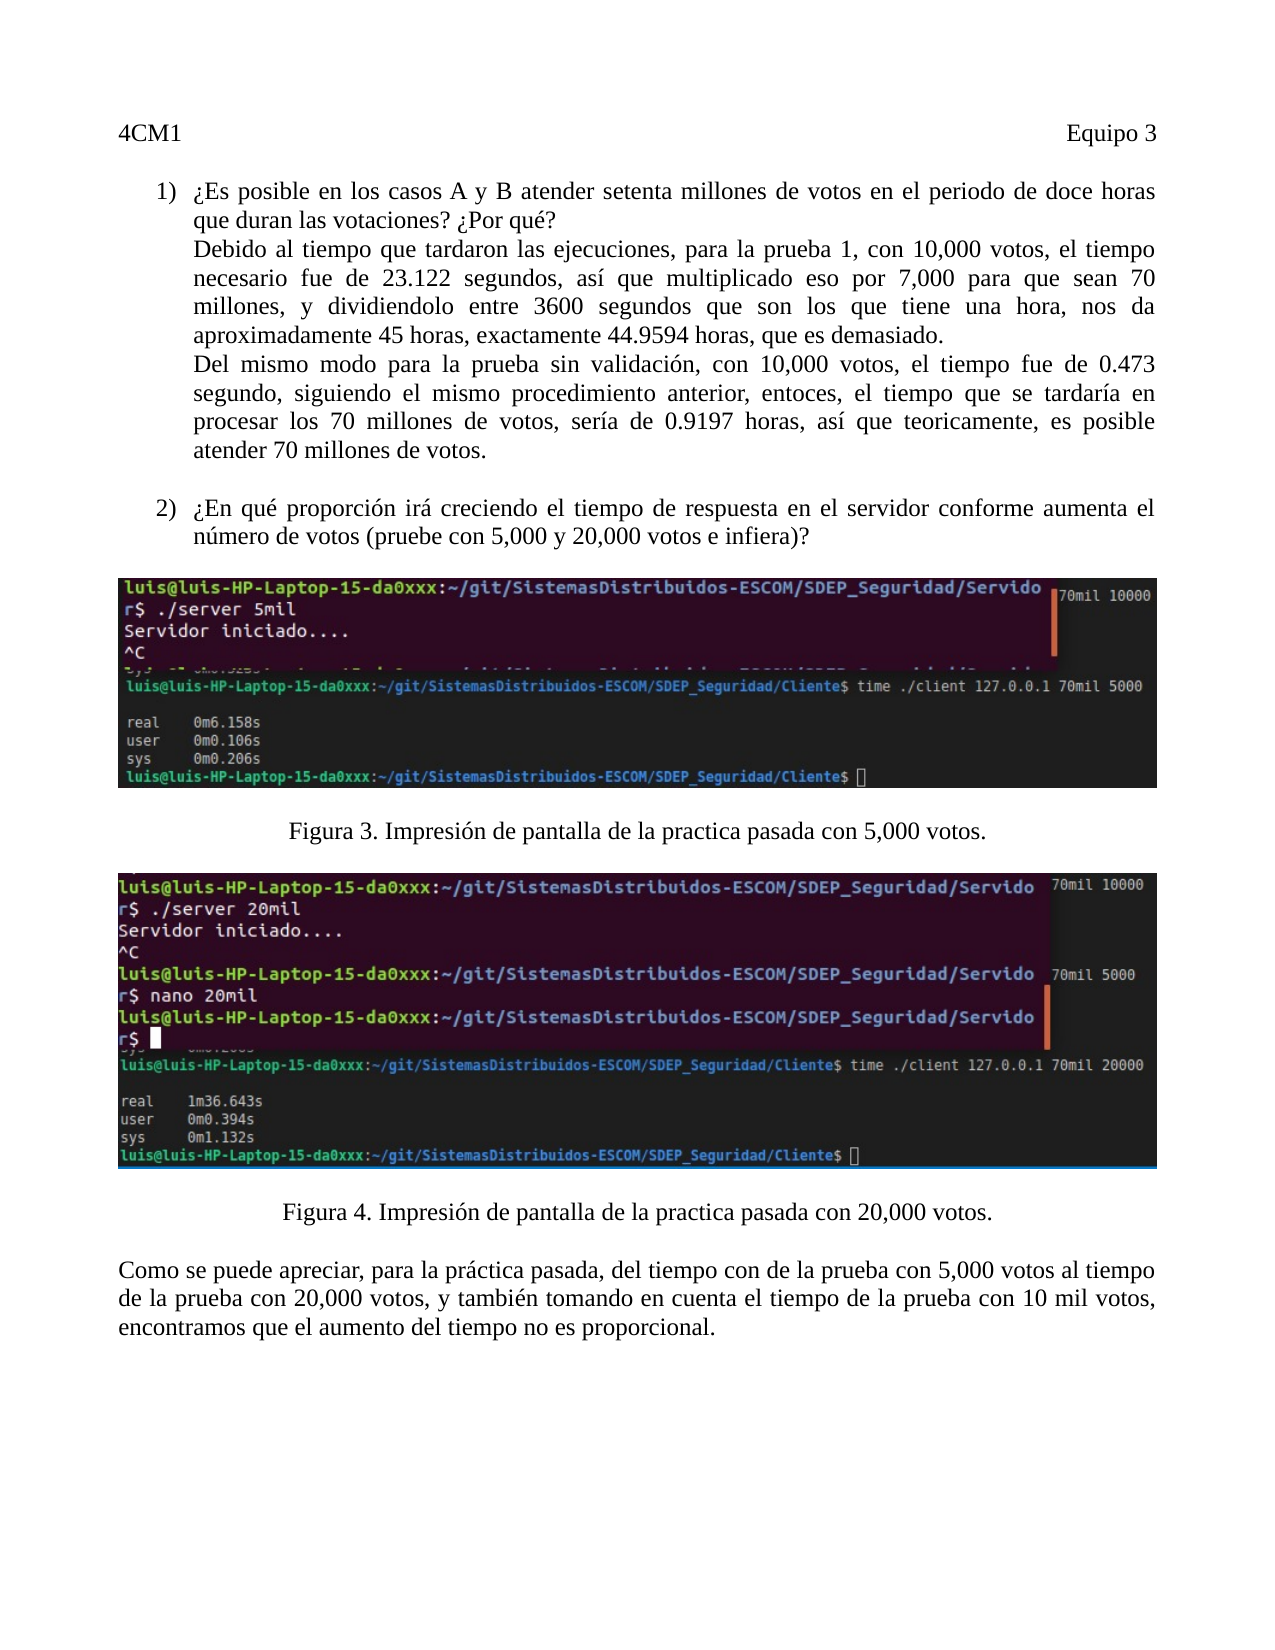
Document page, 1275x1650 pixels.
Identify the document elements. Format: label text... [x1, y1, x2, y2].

text Figura 4. Impresión de pantalla de la practica pasada con 20,000 votos. [118, 1197, 1157, 1226]
picture [118, 873, 1157, 1169]
text Como se puede apreciar, para la práctica pasada, del tiempo con de la prueba con 5,000 votos al tiempo de la prueba con 20,000 votos, y también tomando en cuenta el tiempo de la prueba con 10 mil votos, encontramos que el aumento del tiempo no es proporcional. [118, 1255, 1157, 1341]
list Debido al tiempo que tardaron las ejecuciones, para la prueba 1, con 10,000 votos, el tiempo necesario fue de 23.122 segundos, así que multiplicado eso por 7,000 para que sean 70 millones, y dividiendolo entre 3600 segundos que son los que tiene una hora, nos da aproximadamente 45 horas, exactamente 44.9594 horas, que es demasiado. [156, 234, 1157, 349]
list ¿Es posible en los casos A y B atender setenta millones de votos en el periodo de doce horas que duran las votaciones? ¿Por qué? [156, 176, 1157, 234]
list ¿En qué proporción irá creciendo el tiempo de respuesta en el servidor conforme aumenta el número de votos (pruebe con 5,000 y 20,000 votos e infiera)? [156, 493, 1157, 550]
picture [118, 578, 1157, 788]
list Del mismo modo para la prueba sin validación, con 10,000 votos, el tiempo fue de 0.473 segundo, siguiendo el mismo procedimiento anterior, entoces, el tiempo que se tardaría en procesar los 70 millones de votos, sería de 0.9197 horas, así que teoricamente, es posible atender 70 millones de votos. [156, 349, 1157, 464]
text Figura 3. Impresión de pantalla de la practica pasada con 5,000 votos. [118, 816, 1157, 845]
